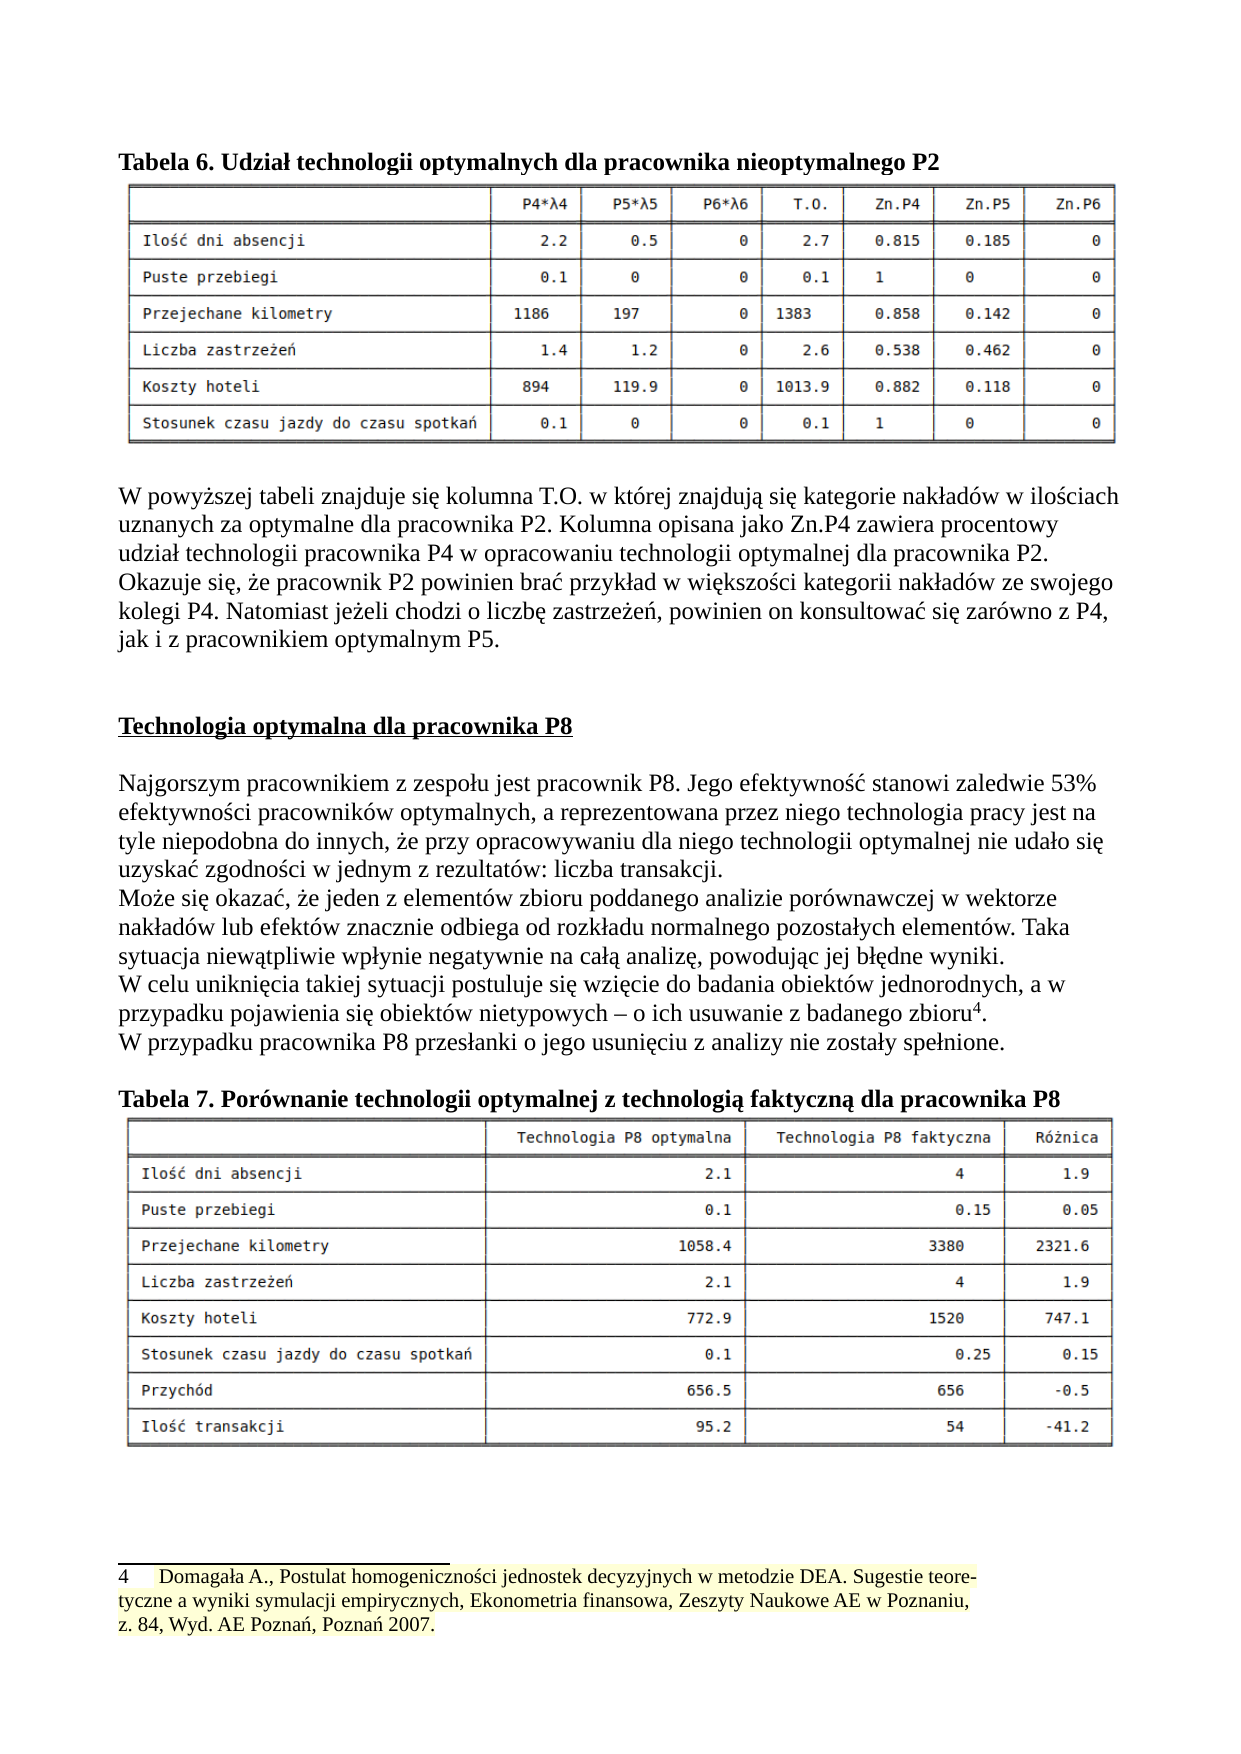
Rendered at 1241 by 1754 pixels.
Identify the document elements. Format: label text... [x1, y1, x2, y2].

text tyczne a wyniki symulacji empirycznych, Ekonometria finansowa, Zeszyty Naukowe AE w Poznaniu, [118, 1588, 1122, 1612]
text W powyższej tabeli znajduje się kolumna T.O. w której znajdują się kategorie nakładów w ilościach uznanych za optymalne dla pracownika P2. Kolumna opisana jako Zn.P4 zawiera procentowy udział technologii pracownika P4 w opracowaniu technologii optymalnej dla pracownika P2. [118, 481, 1122, 567]
text Tabela 6. Udział technologii optymalnych dla pracownika nieoptymalnego P2 [118, 147, 1122, 175]
text W przypadku pracownika P8 przesłanki o jego usunięciu z analizy nie zostały spełnione. [118, 1027, 1122, 1056]
text W celu uniknięcia takiej sytuacji postuluje się wzięcie do badania obiektów jednorodnych, a w przypadku pojawienia się obiektów nietypowych – o ich usuwanie z badanego zbioru. [118, 969, 1122, 1027]
text Najgorszym pracownikiem z zespołu jest pracownik P8. Jego efektywność stanowi zaledwie 53% efektywności pracowników optymalnych, a reprezentowana przez niego technologia pracy jest na tyle niepodobna do innych, że przy opracowywaniu dla niego technologii optymalnej nie udało się uzyskać zgodności w jednym z rezultatów: liczba transakcji. [118, 768, 1122, 883]
text z. 84, Wyd. AE Poznań, Poznań 2007. [118, 1612, 1122, 1636]
picture [118, 1113, 1123, 1453]
text Tabela 7. Porównanie technologii optymalnej z technologią faktyczną dla pracownika P8 [118, 1084, 1122, 1113]
text Domagała A., Postulat homogeniczności jednostek decyzyjnych w metodzie DEA. Sugestie teore- [118, 1564, 1122, 1588]
text Technologia optymalna dla pracownika P8 [118, 711, 1122, 739]
picture [118, 175, 1123, 452]
text Może się okazać, że jeden z elementów zbioru poddanego analizie porównawczej w wektorze nakładów lub efektów znacznie odbiega od rozkładu normalnego pozostałych elementów. Taka sytuacja niewątpliwie wpłynie negatywnie na całą analizę, powodując jej błędne wyniki. [118, 883, 1122, 969]
text Okazuje się, że pracownik P2 powinien brać przykład w większości kategorii nakładów ze swojego kolegi P4. Natomiast jeżeli chodzi o liczbę zastrzeżeń, powinien on konsultować się zarówno z P4, jak i z pracownikiem optymalnym P5. [118, 567, 1122, 653]
